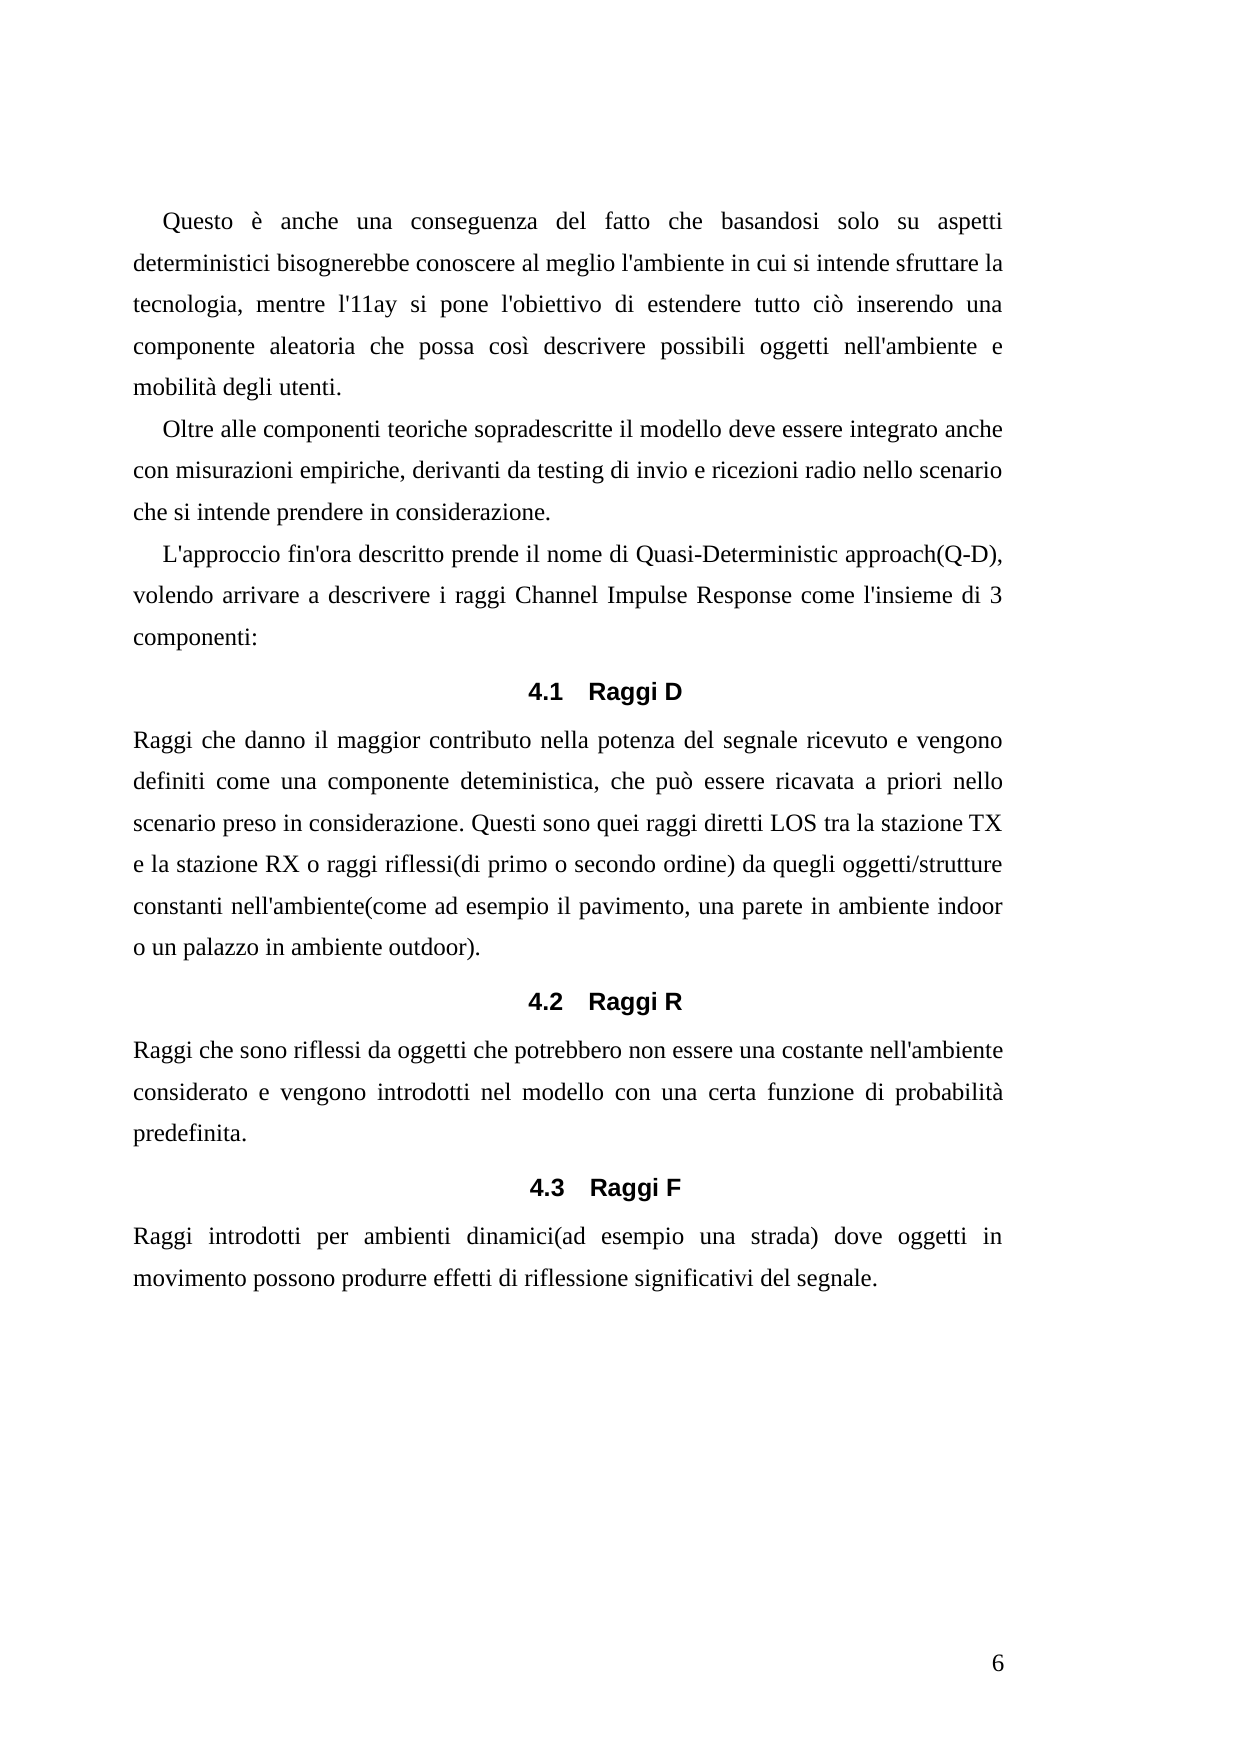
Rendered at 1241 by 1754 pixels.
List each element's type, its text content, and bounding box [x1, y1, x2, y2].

text Raggi introdotti per ambienti dinamici(ad esempio una strada) dove oggetti in movimento possono produrre effetti di riflessione significativi del segnale. [133, 1222, 1004, 1292]
text Raggi che sono riflessi da oggetti che potrebbero non essere una costante nell'ambiente considerato e vengono introdotti nel modello con una certa funzione di probabilità predefinita. [133, 1036, 1004, 1147]
subtitle Raggi R [207, 988, 1004, 1016]
text Questo è anche una conseguenza del fatto che basandosi solo su aspetti deterministici bisognerebbe conoscere al meglio l'ambiente in cui si intende sfruttare la tecnologia, mentre l'11ay si pone l'obiettivo di estendere tutto ciò inserendo una componente aleatoria che possa così descrivere possibili oggetti nell'ambiente e mobilità degli utenti. [133, 207, 1004, 401]
text Raggi che danno il maggior contributo nella potenza del segnale ricevuto e vengono definiti come una componente deteministica, che può essere ricavata a priori nello scenario preso in considerazione. Questi sono quei raggi diretti LOS tra la stazione TX e la stazione RX o raggi riflessi(di primo o secondo ordine) da quegli oggetti/strutture constanti nell'ambiente(come ad esempio il pavimento, una parete in ambiente indoor o un palazzo in ambiente outdoor). [133, 726, 1004, 961]
text L'approccio fin'ora descritto prende il nome di Quasi-Deterministic approach(Q-D), volendo arrivare a descrivere i raggi Channel Impulse Response come l'insieme di 3 componenti: [133, 540, 1004, 651]
subtitle Raggi D [207, 677, 1004, 705]
text Oltre alle componenti teoriche sopradescritte il modello deve essere integrato anche con misurazioni empiriche, derivanti da testing di invio e ricezioni radio nello scenario che si intende prendere in considerazione. [133, 415, 1004, 526]
subtitle Raggi F [207, 1174, 1004, 1202]
